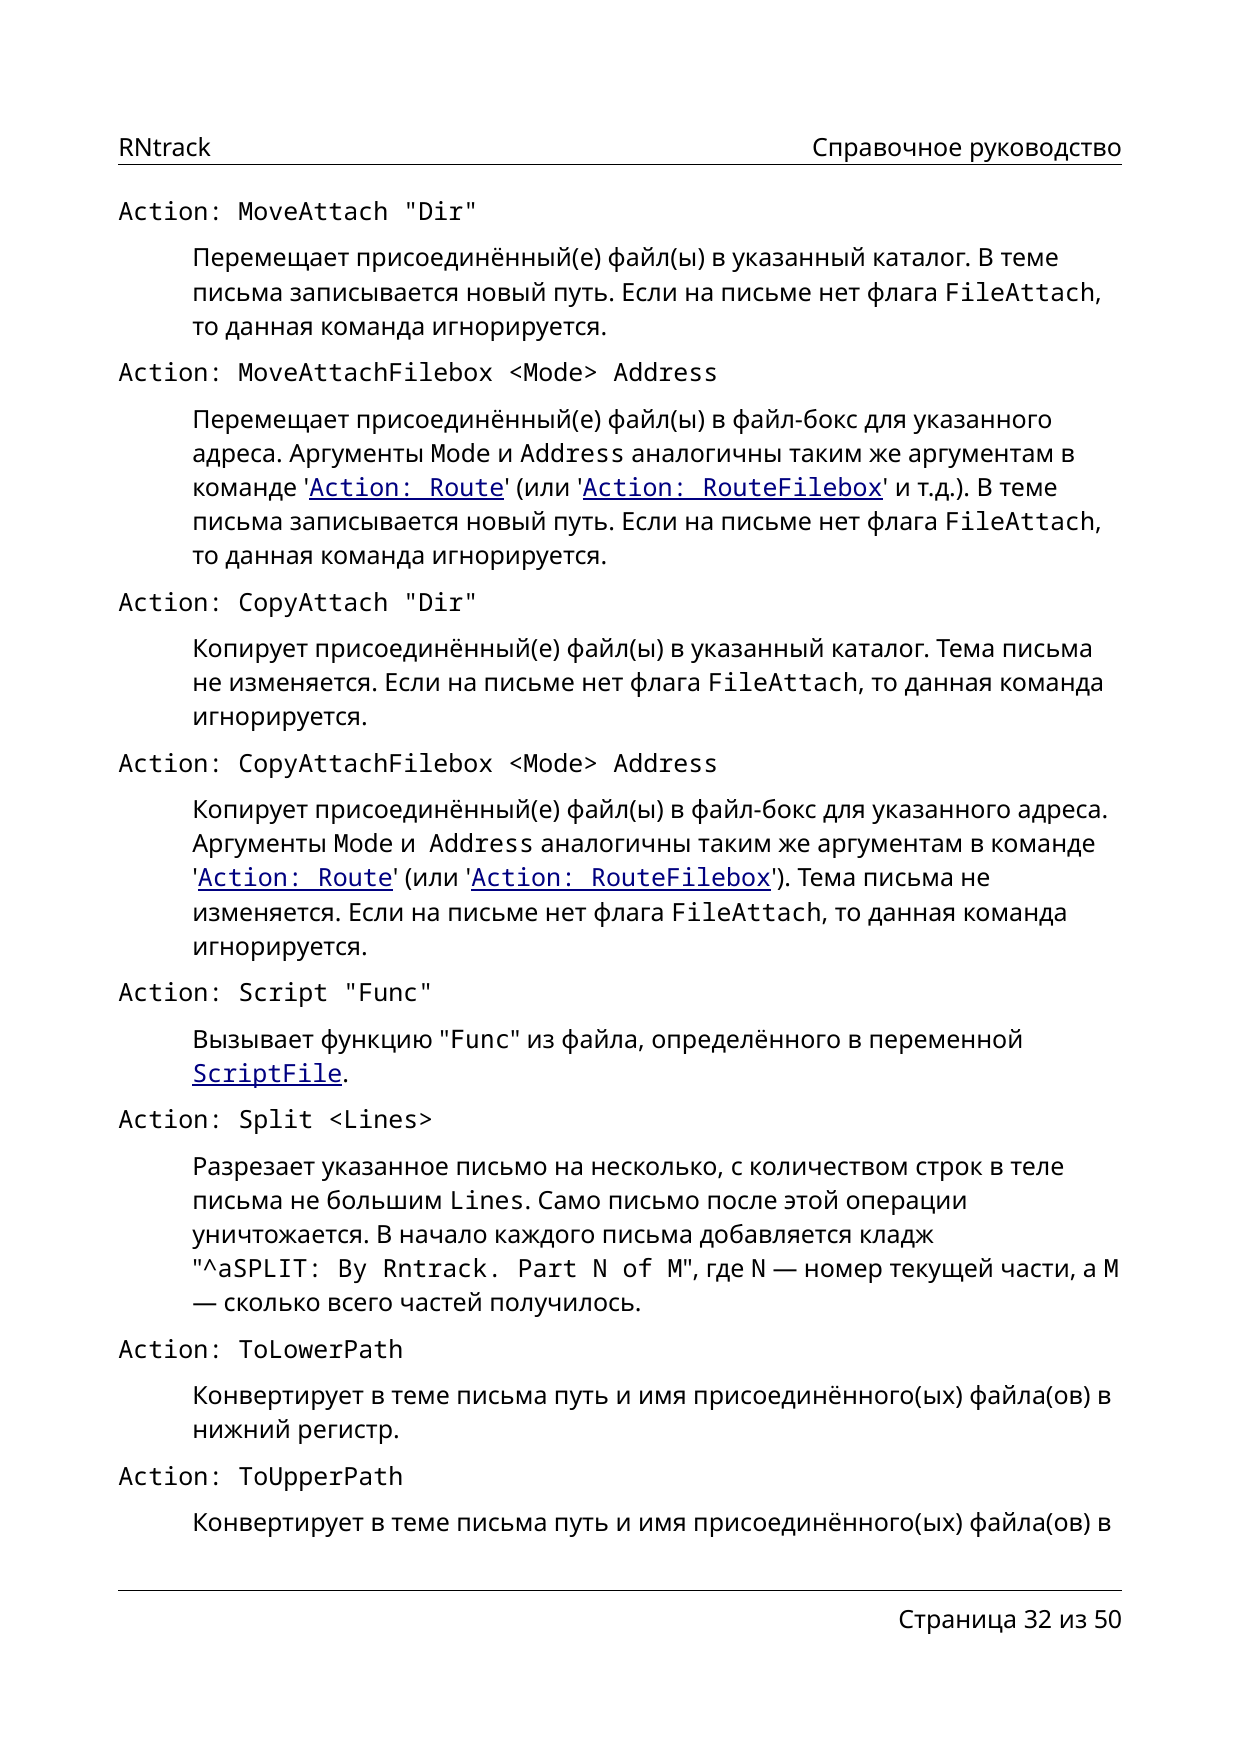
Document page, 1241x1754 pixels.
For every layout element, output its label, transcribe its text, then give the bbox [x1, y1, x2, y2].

text Action: CopyAttachFilebox <Mode> Address [118, 745, 1122, 779]
text Action: MoveAttach "Dir" [118, 193, 1122, 228]
text Перемещает присоединённый(е) файл(ы) в указанный каталог. В теме письма записывается новый путь. Если на письме нет флага FileAttach, то данная команда игнорируется. [192, 240, 1122, 342]
text Action: Split <Lines> [118, 1102, 1122, 1136]
text Копирует присоединённый(е) файл(ы) в файл-бокс для указанного адреса. Аргументы Mode и Address аналогичны таким же аргументам в команде 'Action: Route' (или 'Action: RouteFilebox'). Тема письма не изменяется. Если на письме нет флага FileAttach, то данная команда игнорируется. [192, 792, 1122, 962]
text Разрезает указанное письмо на несколько, с количеством строк в теле письма не большим Lines. Само письмо после этой операции уничтожается. В начало каждого письма добавляется кладж "^aSPLIT: By Rntrack. Part N of M", где N — номер текущей части, а M — сколько всего частей получилось. [192, 1148, 1122, 1319]
text Перемещает присоединённый(е) файл(ы) в файл-бокс для указанного адреса. Аргументы Mode и Address аналогичны таким же аргументам в команде 'Action: Route' (или 'Action: RouteFilebox' и т.д.). В теме письма записывается новый путь. Если на письме нет флага FileAttach, то данная команда игнорируется. [192, 401, 1122, 572]
text Action: MoveAttachFilebox <Mode> Address [118, 355, 1122, 389]
text Action: Script "Func" [118, 975, 1122, 1009]
text Конвертирует в теме письма путь и имя присоединённого(ых) файла(ов) в [192, 1505, 1122, 1539]
text Action: ToUpperPath [118, 1458, 1122, 1493]
text Вызывает функцию "Func" из файла, определённого в переменной ScriptFile. [192, 1021, 1122, 1089]
text Action: CopyAttach "Dir" [118, 584, 1122, 618]
text Конвертирует в теме письма путь и имя присоединённого(ых) файла(ов) в нижний регистр. [192, 1378, 1122, 1446]
text Action: ToLowerPath [118, 1331, 1122, 1365]
text Копирует присоединённый(е) файл(ы) в указанный каталог. Тема письма не изменяется. Если на письме нет флага FileAttach, то данная команда игнорируется. [192, 631, 1122, 733]
